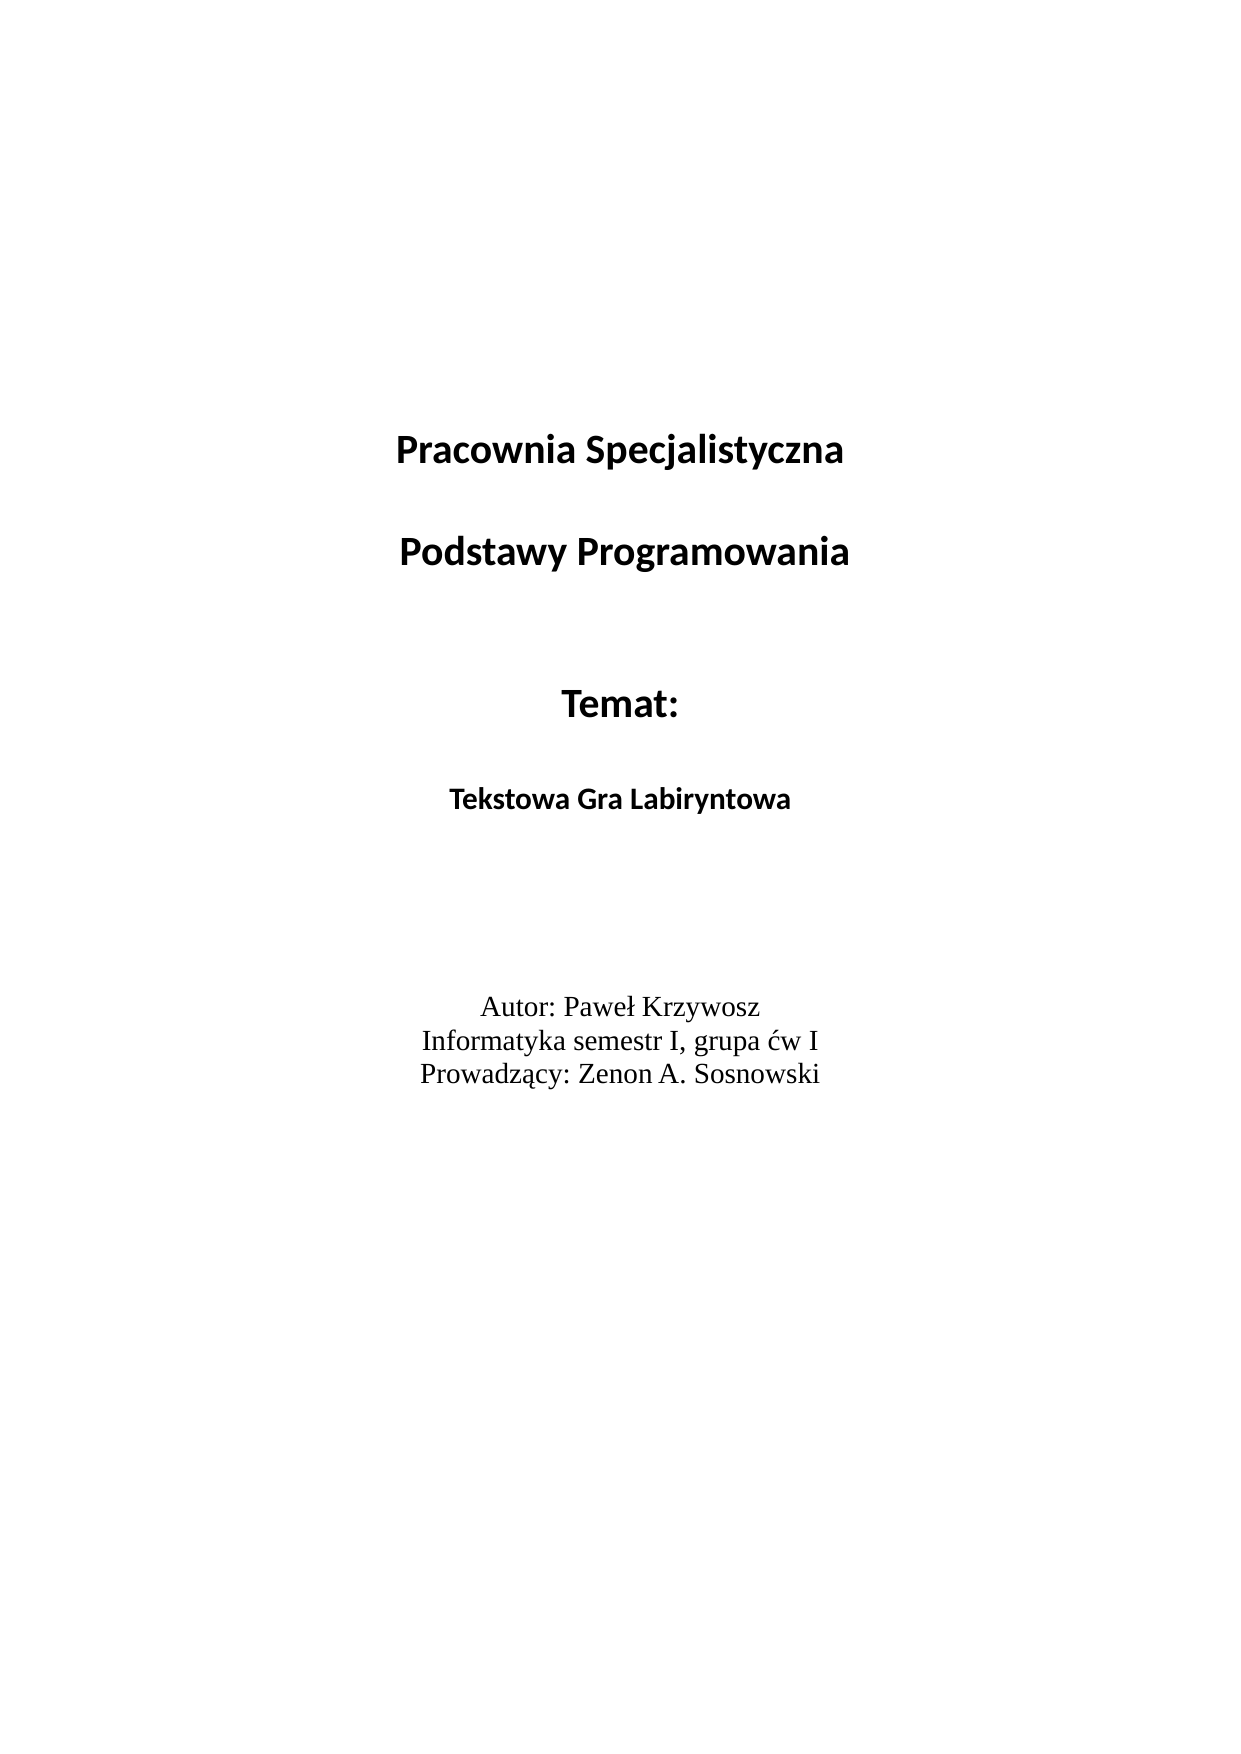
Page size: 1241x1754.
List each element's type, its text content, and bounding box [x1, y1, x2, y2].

text Prowadzący: Zenon A. Sosnowski [118, 1057, 1122, 1090]
text Tekstowa Gra Labiryntowa [118, 779, 1122, 817]
text Autor: Paweł Krzywosz [118, 989, 1122, 1023]
text Pracownia Specjalistyczna [118, 423, 1122, 474]
text Temat: [118, 677, 1122, 728]
text Informatyka semestr I, grupa ćw I [118, 1023, 1122, 1057]
text Podstawy Programowania [118, 525, 1122, 576]
